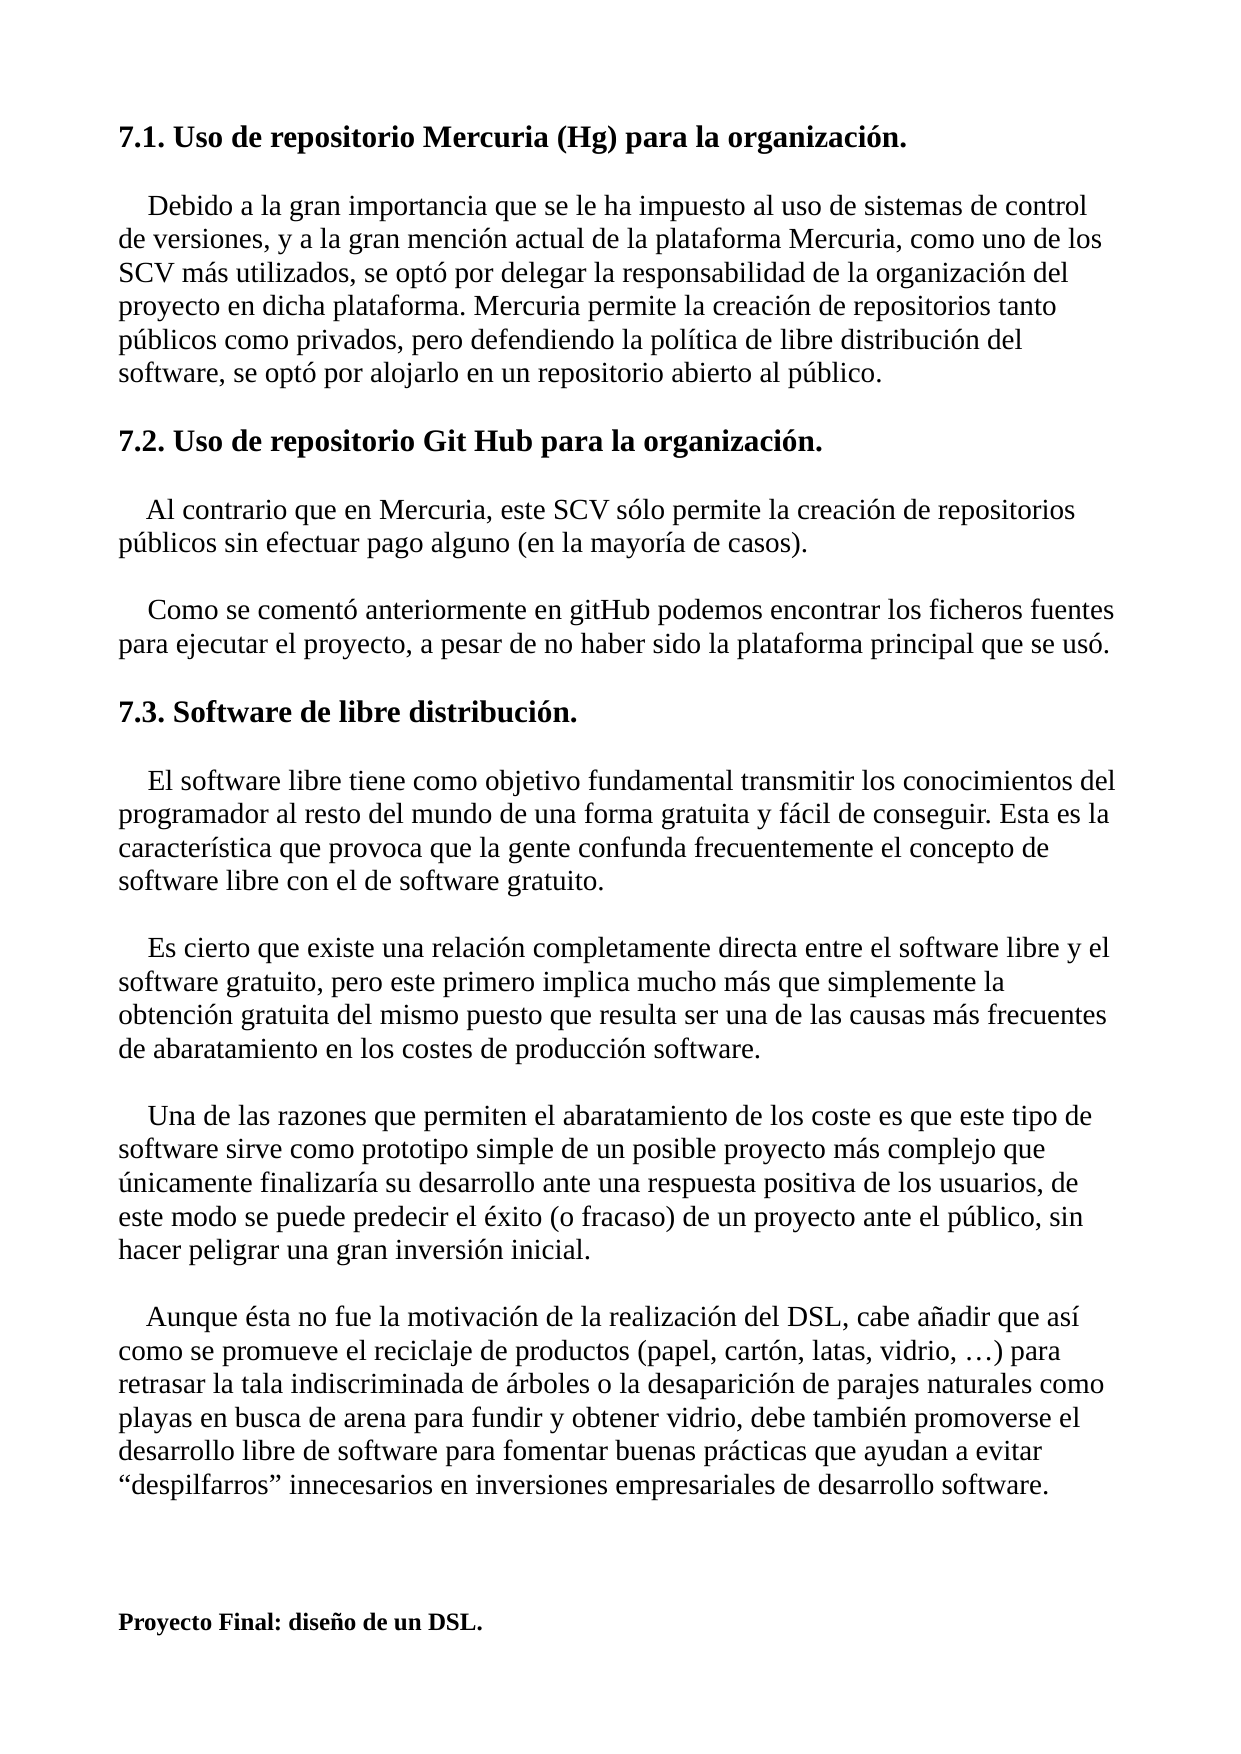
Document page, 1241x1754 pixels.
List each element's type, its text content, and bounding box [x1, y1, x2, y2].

text Al contrario que en Mercuria, este SCV sólo permite la creación de repositorios públicos sin efectuar pago alguno (en la mayoría de casos). [118, 492, 1122, 559]
text Debido a la gran importancia que se le ha impuesto al uso de sistemas de control de versiones, y a la gran mención actual de la plataforma Mercuria, como uno de los SCV más utilizados, se optó por delegar la responsabilidad de la organización del proyecto en dicha plataforma. Mercuria permite la creación de repositorios tanto públicos como privados, pero defendiendo la política de libre distribución del software, se optó por alojarlo en un repositorio abierto al público. [118, 188, 1122, 389]
text 7.2. Uso de repositorio Git Hub para la organización. [118, 422, 1122, 458]
text El software libre tiene como objetivo fundamental transmitir los conocimientos del programador al resto del mundo de una forma gratuita y fácil de conseguir. Esta es la característica que provoca que la gente confunda frecuentemente el concepto de software libre con el de software gratuito. [118, 763, 1122, 897]
text 7.1. Uso de repositorio Mercuria (Hg) para la organización. [118, 118, 1122, 154]
text Una de las razones que permiten el abaratamiento de los coste es que este tipo de software sirve como prototipo simple de un posible proyecto más complejo que únicamente finalizaría su desarrollo ante una respuesta positiva de los usuarios, de este modo se puede predecir el éxito (o fracaso) de un proyecto ante el público, sin hacer peligrar una gran inversión inicial. [118, 1098, 1122, 1266]
text Como se comentó anteriormente en gitHub podemos encontrar los ficheros fuentes para ejecutar el proyecto, a pesar de no haber sido la plataforma principal que se usó. [118, 592, 1122, 659]
text Es cierto que existe una relación completamente directa entre el software libre y el software gratuito, pero este primero implica mucho más que simplemente la obtención gratuita del mismo puesto que resulta ser una de las causas más frecuentes de abaratamiento en los costes de producción software. [118, 930, 1122, 1064]
text Aunque ésta no fue la motivación de la realización del DSL, cabe añadir que así como se promueve el reciclaje de productos (papel, cartón, latas, vidrio, …) para retrasar la tala indiscriminada de árboles o la desaparición de parajes naturales como playas en busca de arena para fundir y obtener vidrio, debe también promoverse el desarrollo libre de software para fomentar buenas prácticas que ayudan a evitar “despilfarros” innecesarios en inversiones empresariales de desarrollo software. [118, 1299, 1122, 1501]
text 7.3. Software de libre distribución. [118, 693, 1122, 729]
